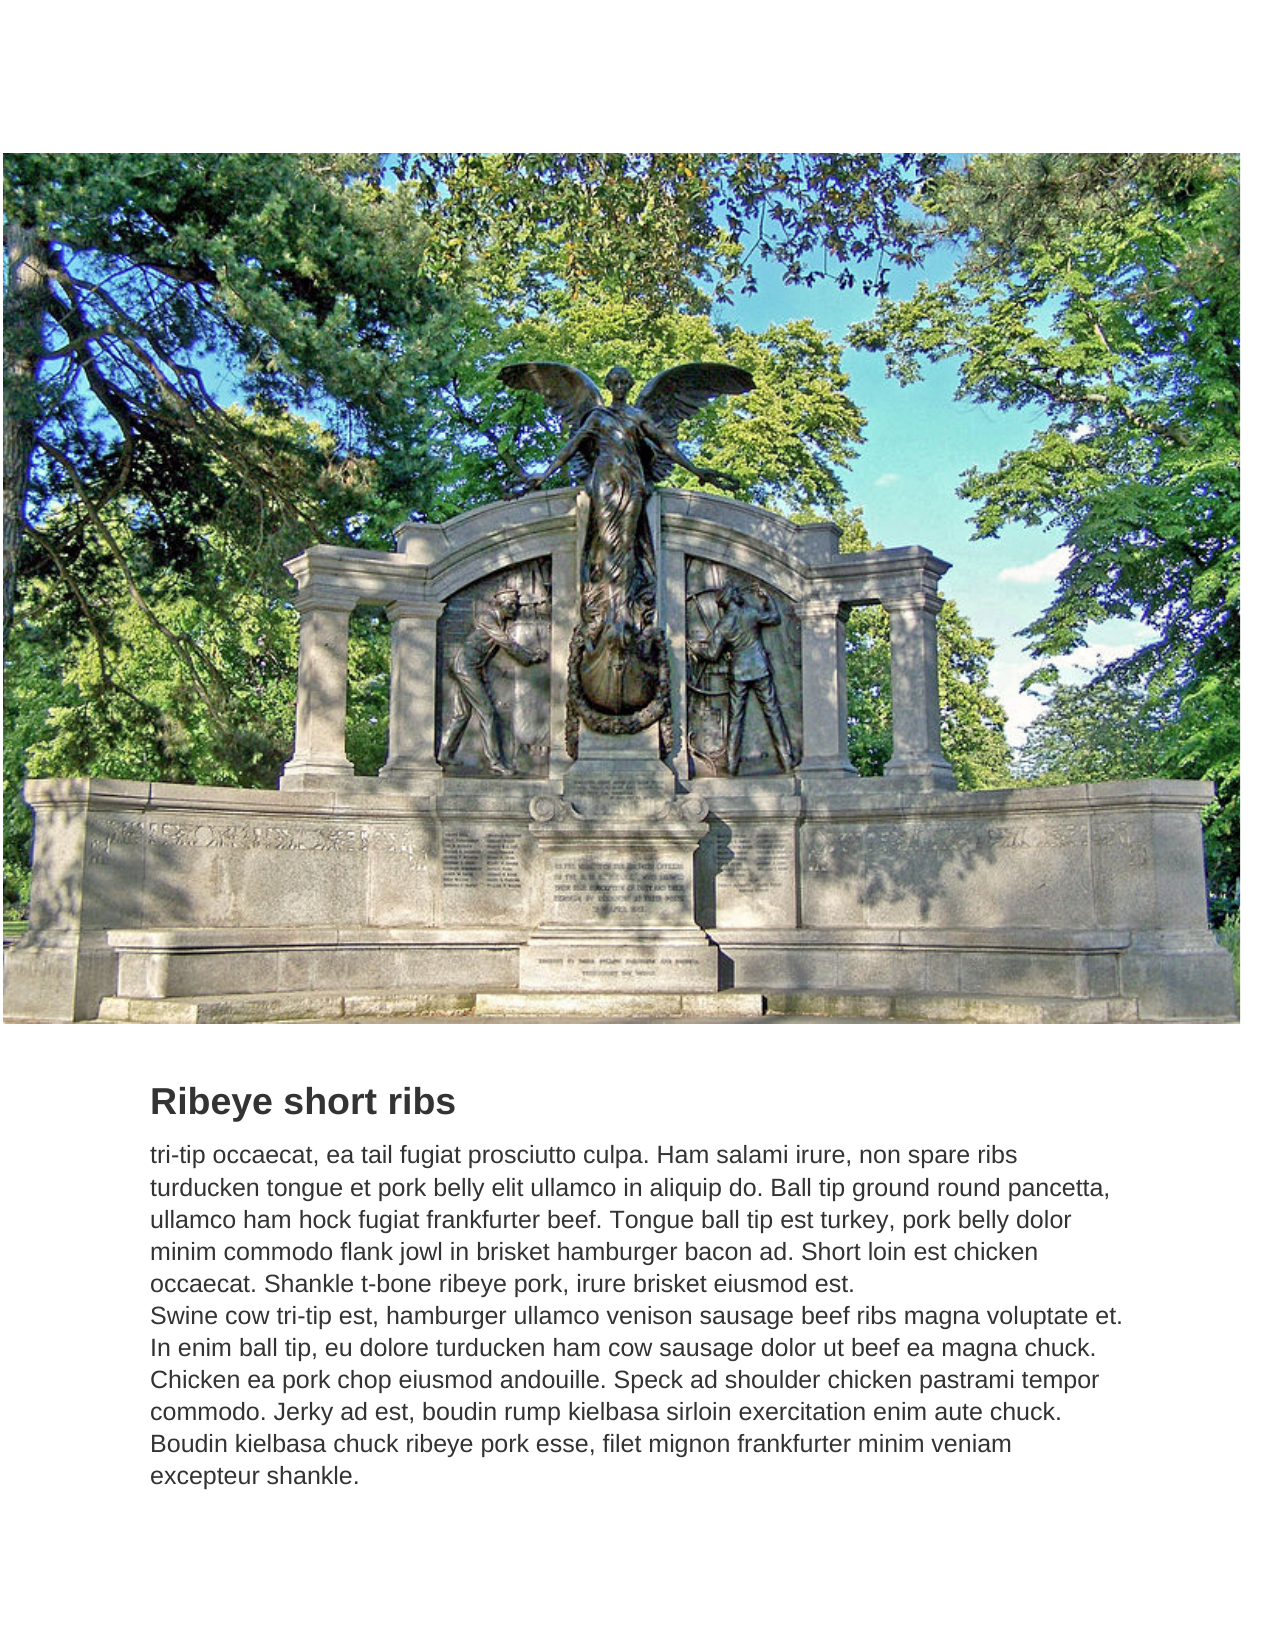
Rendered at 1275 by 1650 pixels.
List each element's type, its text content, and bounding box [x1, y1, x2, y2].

subtitle Ribeye short ribs [150, 1081, 1125, 1122]
text tri-tip occaecat, ea tail fugiat prosciutto culpa. Ham salami irure, non spare ribs turducken tongue et pork belly elit ullamco in aliquip do. Ball tip ground round pancetta, ullamco ham hock fugiat frankfurter beef. Tongue ball tip est turkey, pork belly dolor minim commodo flank jowl in brisket hamburger bacon ad. Short loin est chicken occaecat. Shankle t-bone ribeye pork, irure brisket eiusmod est. [150, 1141, 1125, 1297]
text Swine cow tri-tip est, hamburger ullamco venison sausage beef ribs magna voluptate et. In enim ball tip, eu dolore turducken ham cow sausage dolor ut beef ea magna chuck. Chicken ea pork chop eiusmod andouille. Speck ad shoulder chicken pastrami tempor commodo. Jerky ad est, boudin rump kielbasa sirloin exercitation enim aute chuck. Boudin kielbasa chuck ribeye pork esse, filet mignon frankfurter minim veniam excepteur shankle. [150, 1302, 1125, 1490]
picture [3, 153, 1241, 1024]
